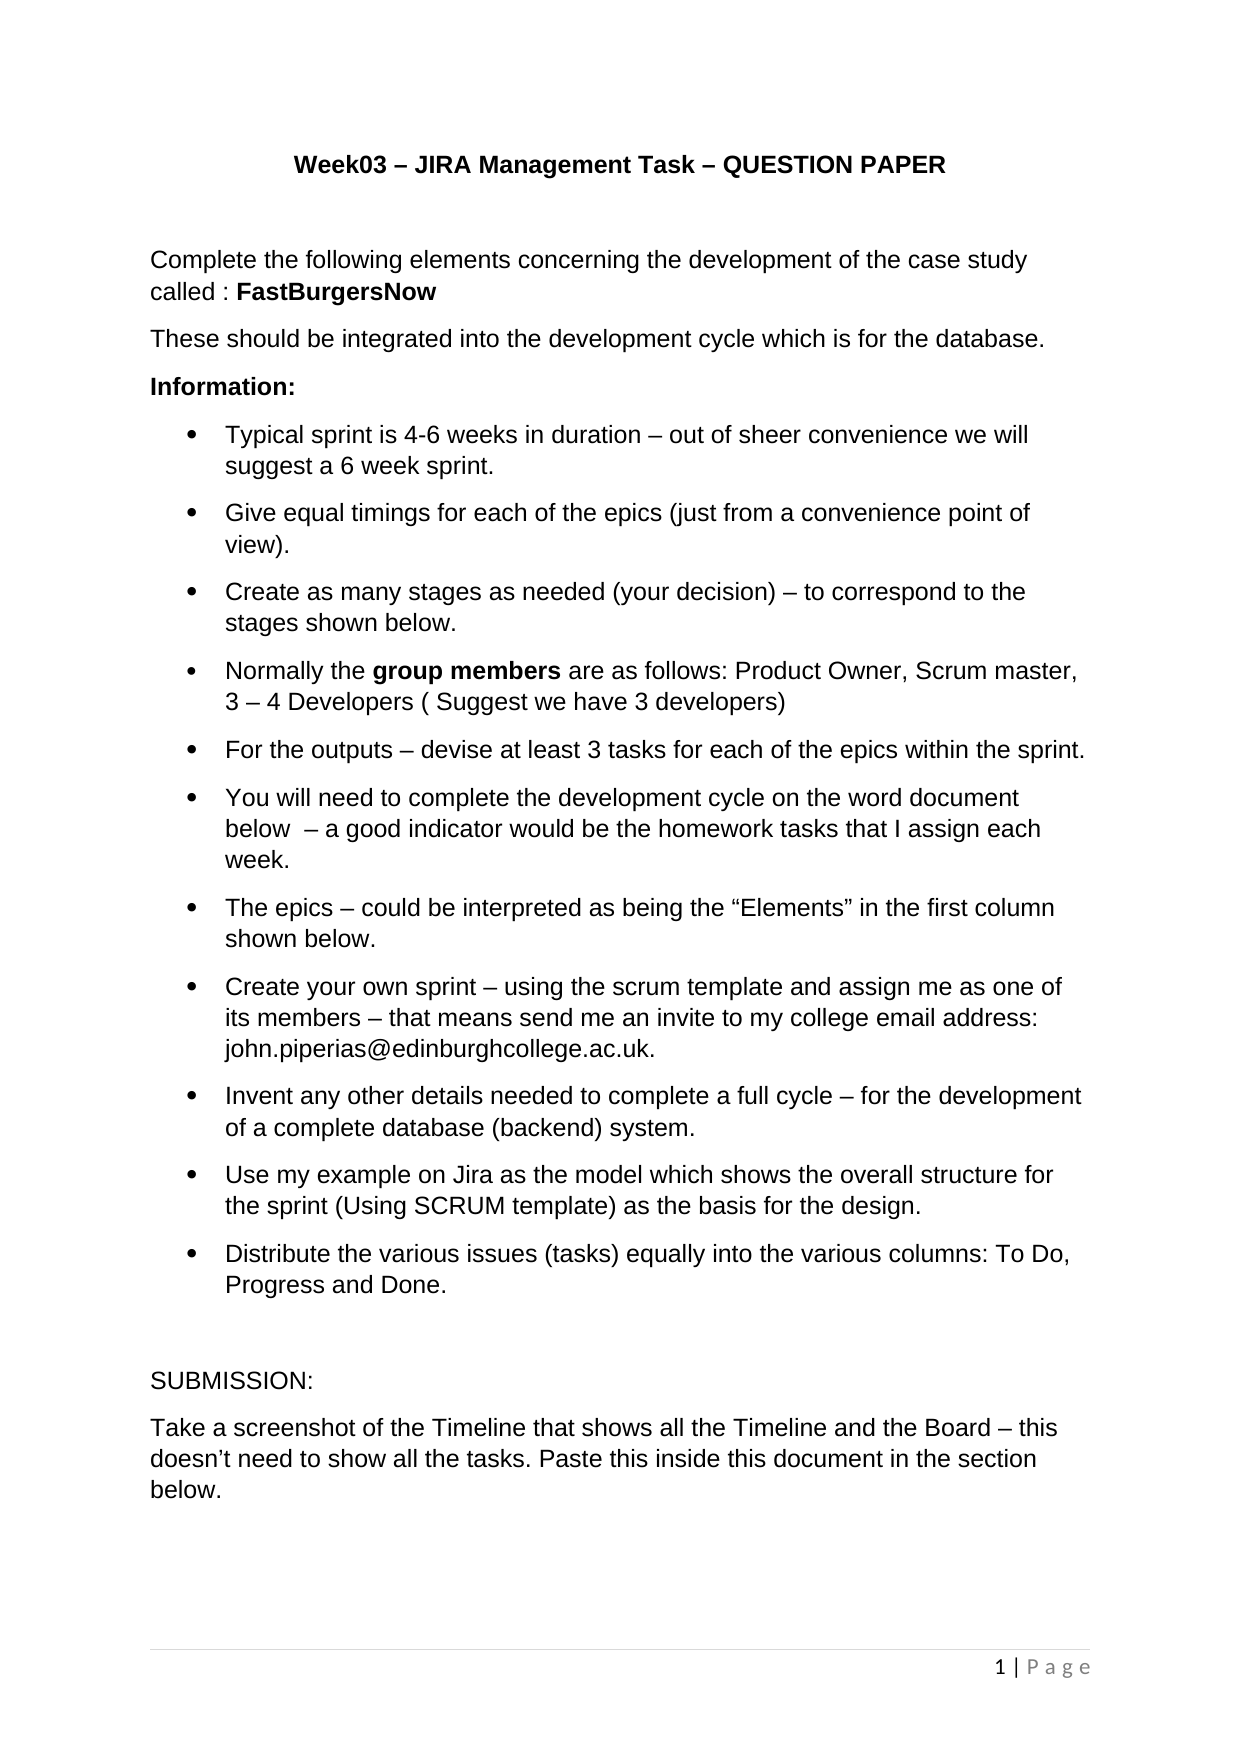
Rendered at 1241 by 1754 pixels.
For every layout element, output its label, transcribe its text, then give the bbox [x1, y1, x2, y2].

list The epics – could be interpreted as being the “Elements” in the first column shown below. [187, 893, 1090, 952]
list You will need to complete the development cycle on the word document below – a good indicator would be the homework tasks that I assign each week. [187, 783, 1090, 874]
text These should be integrated into the development cycle which is for the database. [150, 324, 1090, 353]
list Invent any other details needed to complete a full cycle – for the development of a complete database (backend) system. [187, 1081, 1090, 1141]
text SUBMISSION: [150, 1366, 1090, 1394]
list Create your own sprint – using the scrum template and assign me as one of its members – that means send me an invite to my college email address: john.piperias@edinburghcollege.ac.uk. [187, 971, 1090, 1062]
text Take a screenshot of the Timeline that shows all the Timeline and the Board – this doesn’t need to show all the tasks. Paste this inside this document in the section below. [150, 1413, 1090, 1504]
list Create as many stages as needed (your decision) – to correspond to the stages shown below. [187, 577, 1090, 637]
list Use my example on Jira as the model which shows the overall structure for the sprint (Using SCRUM template) as the basis for the design. [187, 1160, 1090, 1220]
list Distribute the various issues (tasks) equally into the various columns: To Do, Progress and Done. [187, 1239, 1090, 1299]
list Normally the group members are as follows: Product Owner, Scrum master, 3 – 4 Developers ( Suggest we have 3 developers) [187, 656, 1090, 716]
text Information: [150, 372, 1090, 401]
text Week03 – JIRA Management Task – QUESTION PAPER [150, 150, 1090, 179]
list For the outputs – devise at least 3 tasks for each of the epics within the sprint. [187, 735, 1090, 764]
list Give equal timings for each of the epics (just from a convenience point of view). [187, 498, 1090, 558]
text Complete the following elements concerning the development of the case study called : FastBurgersNow [150, 245, 1090, 305]
list Typical sprint is 4-6 weeks in duration – out of sheer convenience we will suggest a 6 week sprint. [187, 419, 1090, 479]
